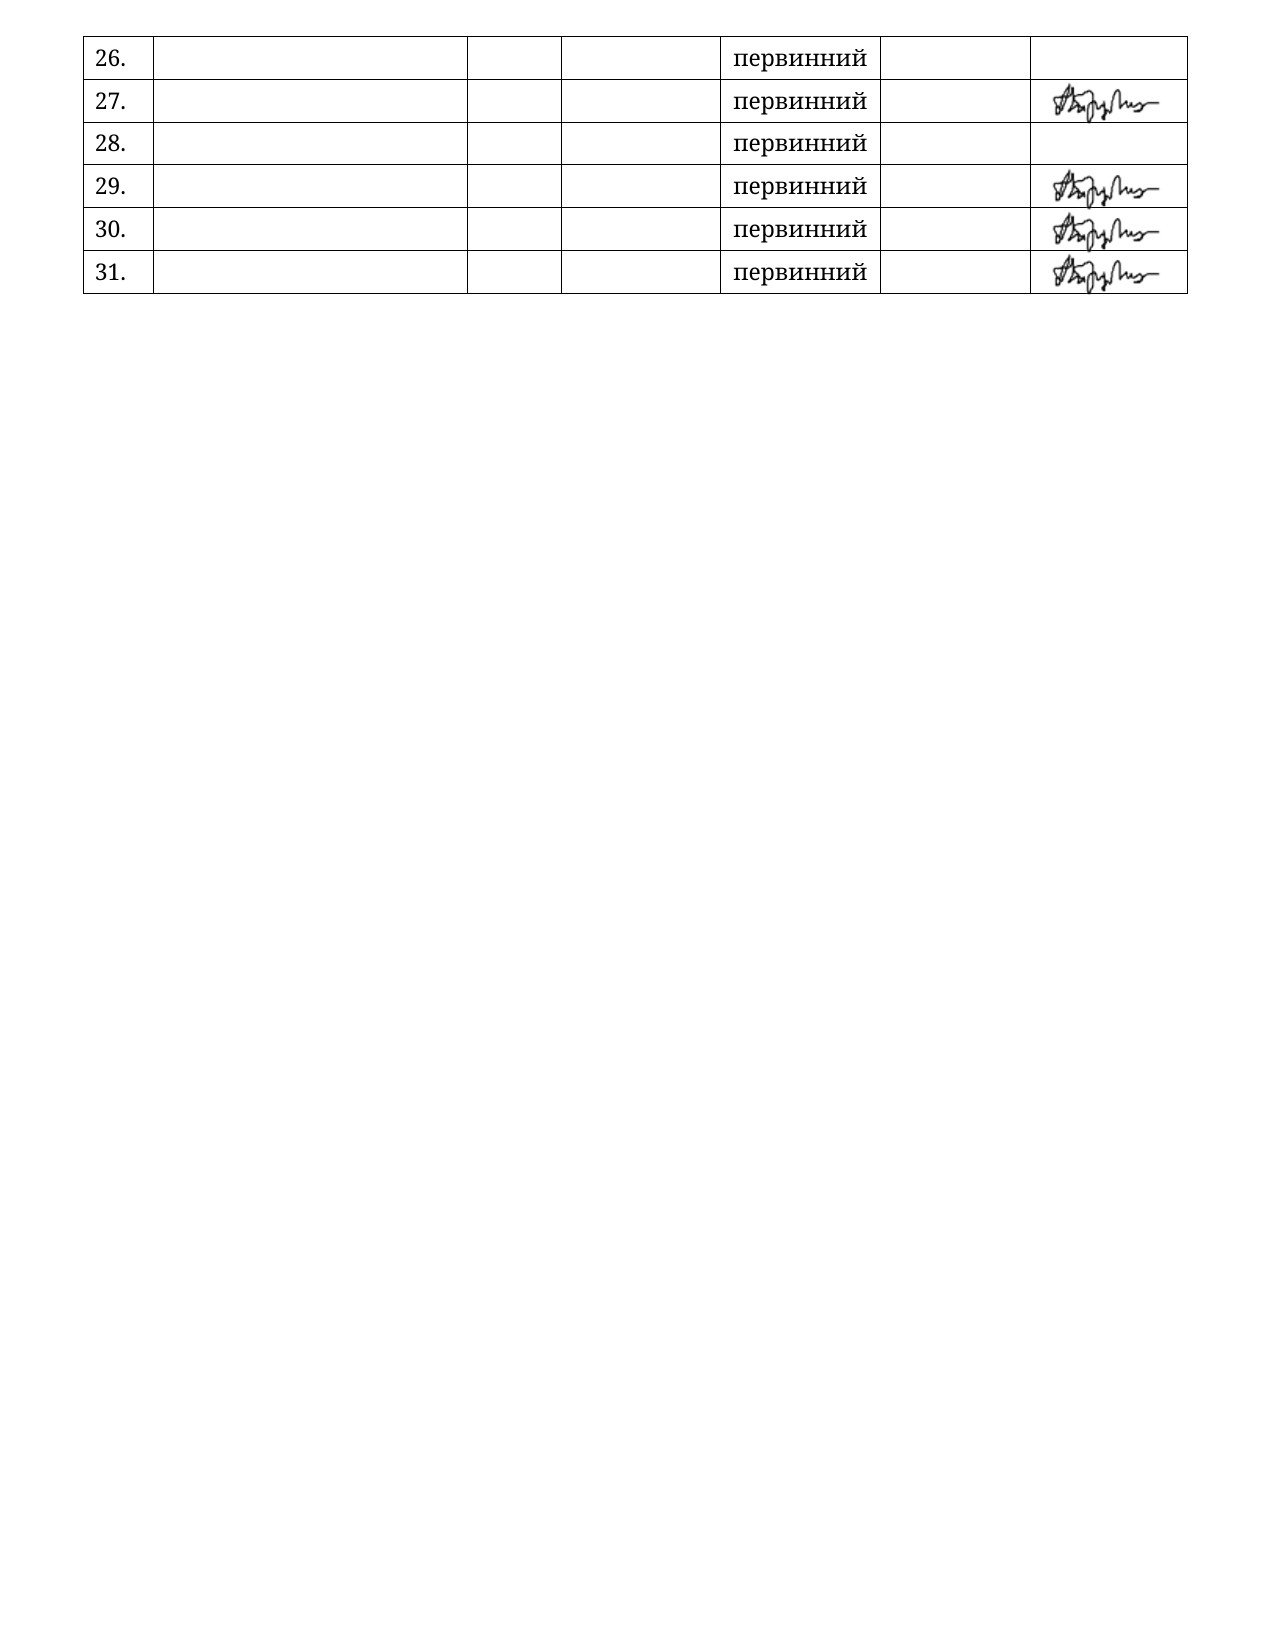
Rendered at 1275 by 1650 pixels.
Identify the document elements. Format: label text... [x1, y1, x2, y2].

table_cell [154, 165, 467, 207]
table_cell [562, 251, 720, 293]
table_cell [562, 165, 720, 207]
table_cell [84, 208, 153, 250]
table_cell [84, 123, 153, 164]
table_cell [562, 208, 720, 250]
table_cell [881, 165, 1030, 207]
table_cell [468, 80, 561, 122]
table_cell [1031, 37, 1187, 79]
table_cell [881, 123, 1030, 164]
table_cell [1031, 123, 1187, 164]
table_cell [1164, 251, 1187, 293]
table_cell [881, 37, 1030, 79]
table_cell [1031, 251, 1048, 293]
table_cell первинний [721, 208, 880, 250]
table_cell [562, 123, 720, 164]
table_cell первинний [721, 251, 880, 293]
table_cell [154, 208, 467, 250]
table_cell [154, 123, 467, 164]
table_cell [1164, 80, 1187, 122]
table_cell [468, 37, 561, 79]
table_cell первинний [721, 80, 880, 122]
table_cell [881, 208, 1030, 250]
table_cell [1164, 165, 1187, 207]
table_cell [84, 37, 153, 79]
table_cell [1164, 208, 1187, 250]
table_cell [468, 208, 561, 250]
table_cell [881, 251, 1030, 293]
table_cell [154, 37, 467, 79]
table_cell первинний [721, 165, 880, 207]
picture [1048, 75, 1164, 132]
table_cell первинний [721, 37, 880, 79]
picture [1048, 161, 1164, 303]
table_cell [84, 251, 153, 293]
table_cell [881, 80, 1030, 122]
table_cell [562, 37, 720, 79]
table_cell [1031, 208, 1048, 250]
table_cell [154, 80, 467, 122]
table_cell [84, 80, 153, 122]
table_cell [1031, 165, 1048, 207]
table_cell первинний [721, 123, 880, 164]
table_cell [468, 165, 561, 207]
table_cell [562, 80, 720, 122]
table_cell [84, 165, 153, 207]
table_cell [468, 251, 561, 293]
table_cell [1031, 80, 1048, 122]
table_cell [468, 123, 561, 164]
table_cell [154, 251, 467, 293]
